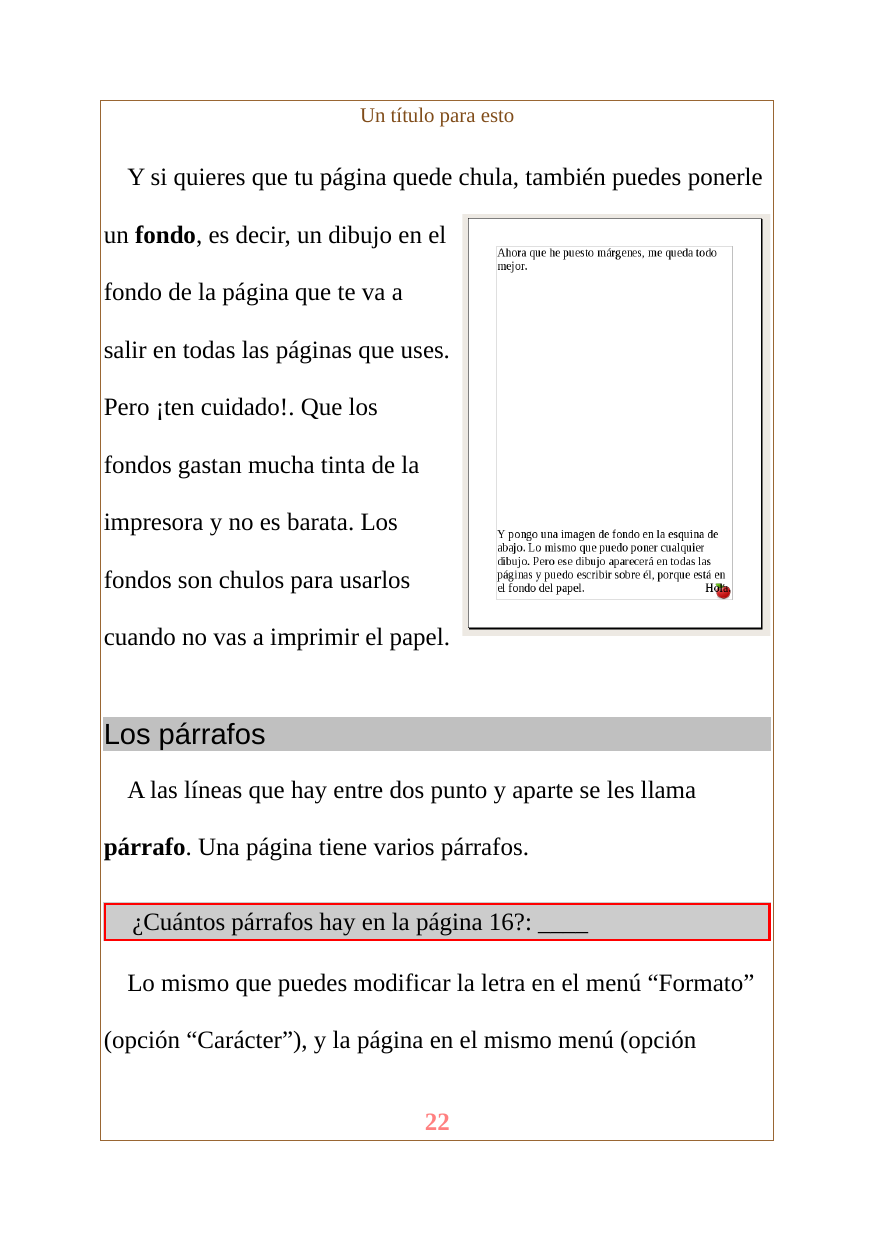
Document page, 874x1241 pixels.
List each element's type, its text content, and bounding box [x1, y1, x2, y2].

text Y si quieres que tu página quede chula, también puedes ponerle un fondo, es decir, un dibujo en el fondo de la página que te va a salir en todas las páginas que uses. Pero ¡ten cuidado!. Que los fondos gastan mucha tinta de la impresora y no es barata. Los fondos son chulos para usarlos cuando no vas a imprimir el papel. [103, 162, 771, 651]
text Lo mismo que puedes modificar la letra en el menú “Formato” (opción “Carácter”), y la página en el mismo menú (opción [103, 968, 771, 1054]
picture [462, 214, 771, 636]
text ¿Cuántos párrafos hay en la página 16?: ____ [106, 905, 768, 939]
subtitle Los párrafos [103, 717, 771, 751]
text A las líneas que hay entre dos punto y aparte se les llama párrafo. Una página tiene varios párrafos. [103, 775, 771, 861]
